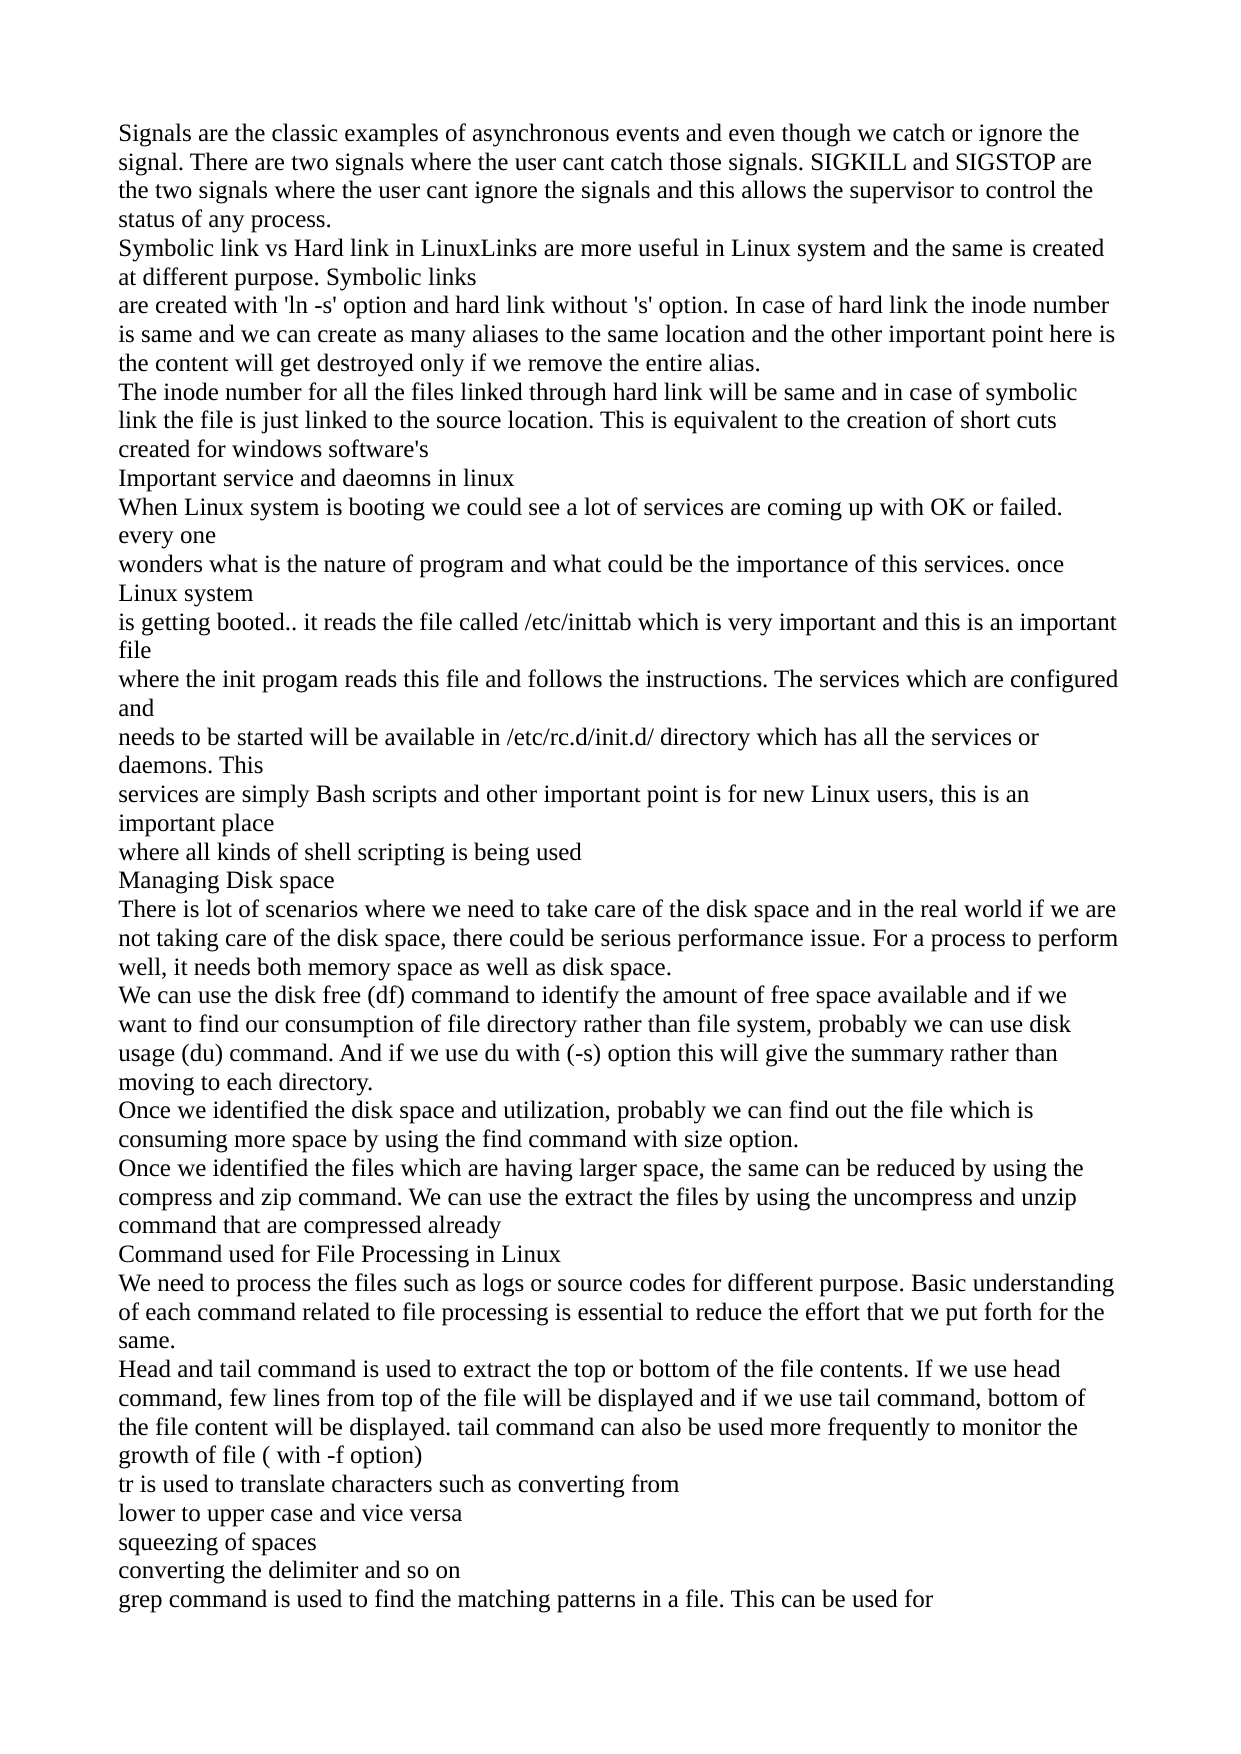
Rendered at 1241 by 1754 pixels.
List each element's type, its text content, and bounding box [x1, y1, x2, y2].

text link the file is just linked to the source location. This is equivalent to the creation of short cuts [118, 406, 1122, 434]
text converting the delimiter and so on [118, 1556, 1122, 1584]
text Managing Disk space [118, 866, 1122, 894]
text wonders what is the nature of program and what could be the importance of this services. once Linux system [118, 549, 1122, 607]
text compress and zip command. We can use the extract the files by using the uncompress and unzip [118, 1182, 1122, 1211]
text moving to each directory. [118, 1067, 1122, 1096]
text where all kinds of shell scripting is being used [118, 837, 1122, 866]
text tr is used to translate characters such as converting from [118, 1469, 1122, 1498]
text There is lot of scenarios where we need to take care of the disk space and in the real world if we are [118, 894, 1122, 923]
text growth of file ( with -f option) [118, 1441, 1122, 1469]
text the two signals where the user cant ignore the signals and this allows the supervisor to control the [118, 176, 1122, 204]
text is same and we can create as many aliases to the same location and the other important point here is [118, 319, 1122, 348]
text Once we identified the disk space and utilization, probably we can find out the file which is [118, 1096, 1122, 1124]
text signal. There are two signals where the user cant catch those signals. SIGKILL and SIGSTOP are [118, 147, 1122, 176]
text is getting booted.. it reads the file called /etc/inittab which is very important and this is an important file [118, 607, 1122, 664]
text lower to upper case and vice versa [118, 1498, 1122, 1527]
text Important service and daeomns in linux [118, 463, 1122, 492]
text created for windows software's [118, 434, 1122, 463]
text want to find our consumption of file directory rather than file system, probably we can use disk [118, 1009, 1122, 1038]
text where the init progam reads this file and follows the instructions. The services which are configured and [118, 664, 1122, 722]
text We can use the disk free (df) command to identify the amount of free space available and if we [118, 981, 1122, 1009]
text Symbolic link vs Hard link in LinuxLinks are more useful in Linux system and the same is created at different purpose. Symbolic links [118, 233, 1122, 291]
text Signals are the classic examples of asynchronous events and even though we catch or ignore the [118, 118, 1122, 147]
text status of any process. [118, 204, 1122, 233]
text services are simply Bash scripts and other important point is for new Linux users, this is an important place [118, 779, 1122, 837]
text are created with 'ln -s' option and hard link without 's' option. In case of hard link the inode number [118, 291, 1122, 319]
text consuming more space by using the find command with size option. [118, 1124, 1122, 1153]
text the file content will be displayed. tail command can also be used more frequently to monitor the [118, 1412, 1122, 1441]
text the content will get destroyed only if we remove the entire alias. [118, 348, 1122, 377]
text Once we identified the files which are having larger space, the same can be reduced by using the [118, 1153, 1122, 1182]
text grep command is used to find the matching patterns in a file. This can be used for [118, 1584, 1122, 1613]
text Command used for File Processing in Linux [118, 1239, 1122, 1268]
text of each command related to file processing is essential to reduce the effort that we put forth for the [118, 1297, 1122, 1326]
text same. [118, 1326, 1122, 1354]
text The inode number for all the files linked through hard link will be same and in case of symbolic [118, 377, 1122, 406]
text usage (du) command. And if we use du with (-s) option this will give the summary rather than [118, 1038, 1122, 1067]
text well, it needs both memory space as well as disk space. [118, 952, 1122, 981]
text command, few lines from top of the file will be displayed and if we use tail command, bottom of [118, 1383, 1122, 1412]
text not taking care of the disk space, there could be serious performance issue. For a process to perform [118, 923, 1122, 952]
text command that are compressed already [118, 1211, 1122, 1239]
text squeezing of spaces [118, 1527, 1122, 1556]
text needs to be started will be available in /etc/rc.d/init.d/ directory which has all the services or daemons. This [118, 722, 1122, 779]
text We need to process the files such as logs or source codes for different purpose. Basic understanding [118, 1268, 1122, 1297]
text Head and tail command is used to extract the top or bottom of the file contents. If we use head [118, 1354, 1122, 1383]
text When Linux system is booting we could see a lot of services are coming up with OK or failed. every one [118, 492, 1122, 549]
